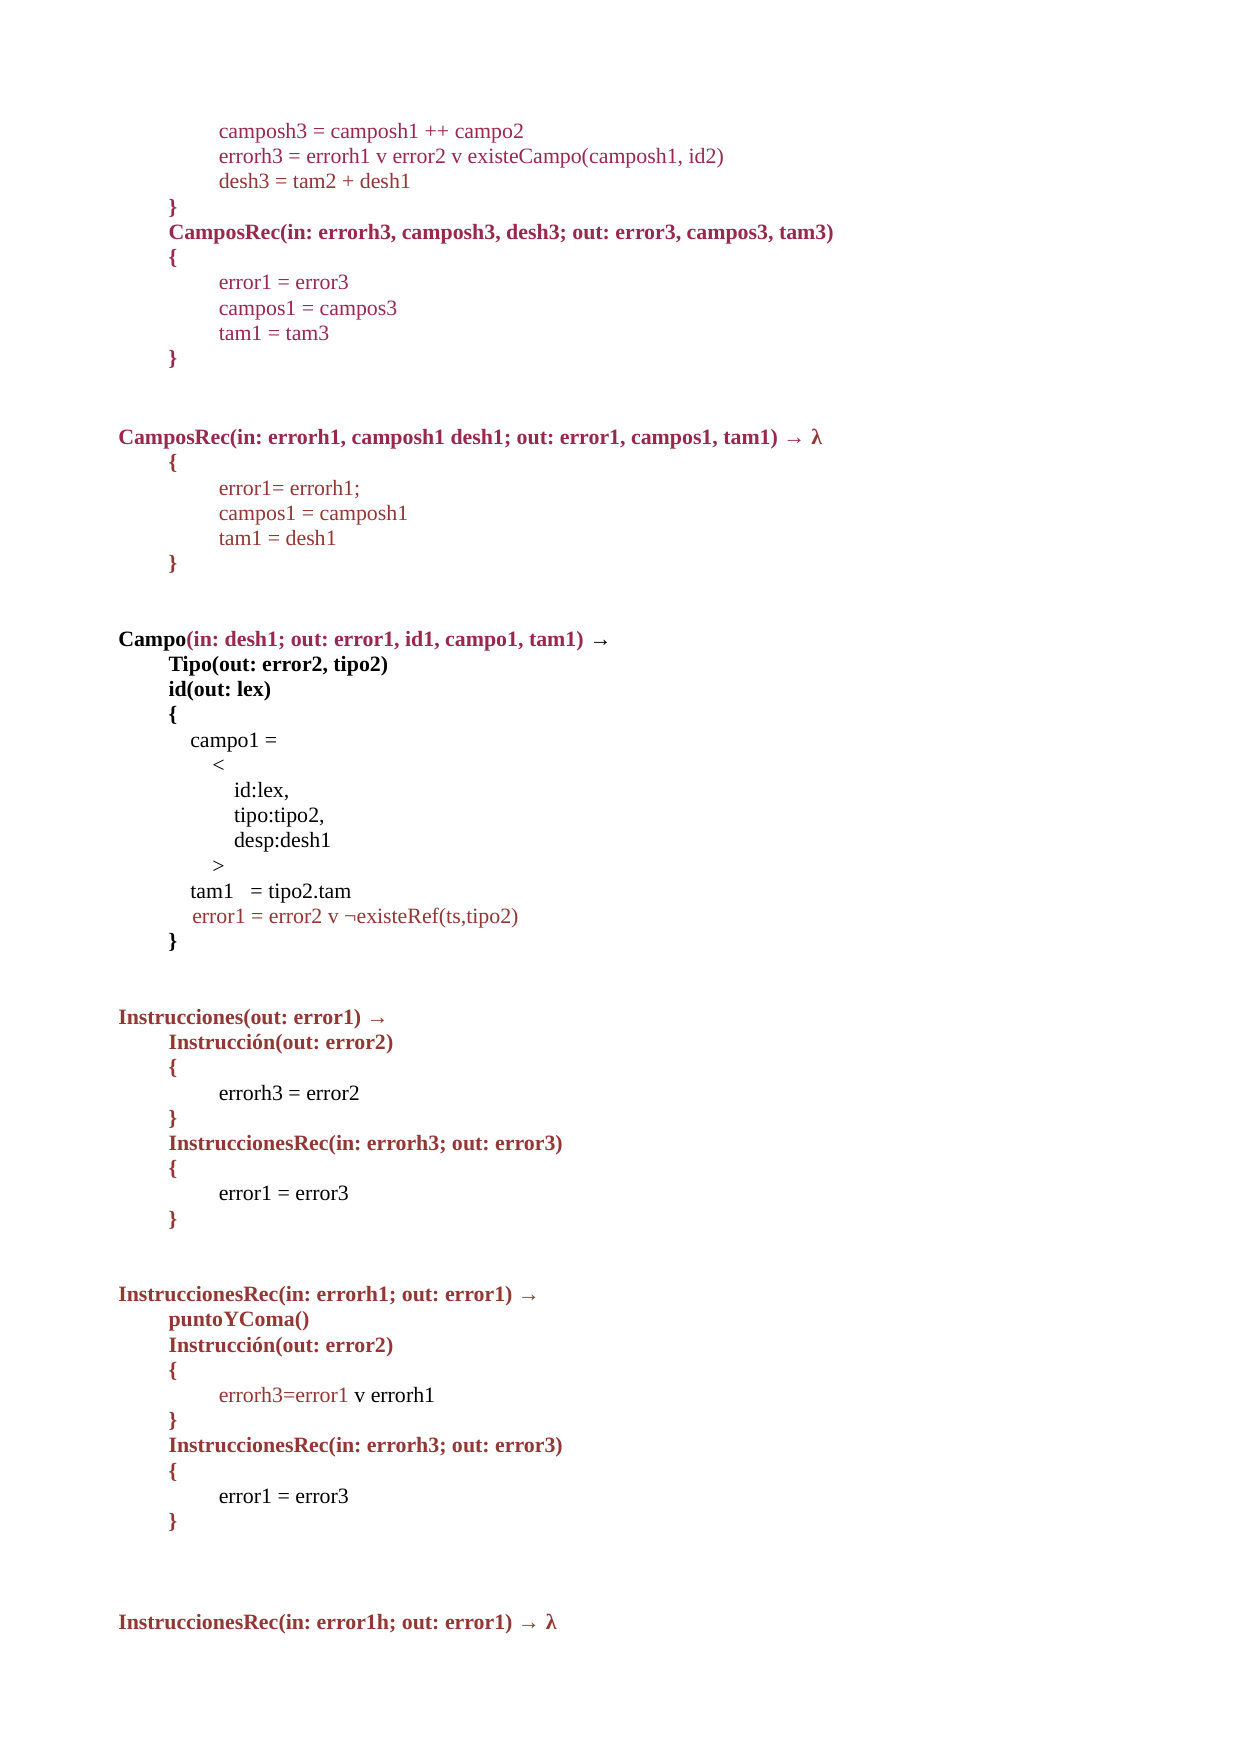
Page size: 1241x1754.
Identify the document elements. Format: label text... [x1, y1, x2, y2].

text { [168, 449, 1122, 474]
text { [168, 1155, 1122, 1180]
text Instrucciones(out: error1) → [118, 1004, 1122, 1029]
text Tipo(out: error2, tipo2) [168, 651, 1122, 676]
text } [168, 550, 1122, 575]
text } [168, 1508, 1122, 1533]
text { [168, 701, 1122, 727]
text error1 = error3 [168, 1180, 1122, 1206]
text CamposRec(in: errorh1, camposh1 desh1; out: error1, campos1, tam1) → λ [118, 424, 1122, 449]
text camposh3 = camposh1 ++ campo2 [168, 118, 1122, 143]
text { [168, 244, 1122, 269]
text id:lex, [168, 777, 1122, 802]
text InstruccionesRec(in: errorh1; out: error1) → [118, 1281, 1122, 1306]
text error1 = error3 [168, 269, 1122, 294]
text desp:desh1 [168, 827, 1122, 853]
text desh3 = tam2 + desh1 [168, 168, 1122, 194]
text { [168, 1054, 1122, 1079]
text Instrucción(out: error2) [168, 1029, 1122, 1054]
text campos1 = camposh1 [168, 500, 1122, 525]
text } [168, 928, 1122, 953]
text error1 = error2 v ¬existeRef(ts,tipo2) [192, 903, 1122, 928]
text Campo(in: desh1; out: error1, id1, campo1, tam1) → [118, 626, 1122, 651]
text errorh3 = errorh1 v error2 v existeCampo(camposh1, id2) [168, 143, 1122, 168]
text errorh3=error1 v errorh1 [168, 1382, 1122, 1407]
text puntoYComa() [118, 1306, 1122, 1332]
text CamposRec(in: errorh3, camposh3, desh3; out: error3, campos3, tam3) [168, 219, 1122, 244]
text < [168, 752, 1122, 777]
text InstruccionesRec(in: error1h; out: error1) → λ [118, 1609, 1122, 1634]
text > [168, 853, 1122, 878]
text error1 = error3 [168, 1483, 1122, 1508]
text id(out: lex) [118, 676, 1122, 701]
text campos1 = campos3 [168, 294, 1122, 320]
text } [168, 1407, 1122, 1432]
text errorh3 = error2 [168, 1079, 1122, 1105]
text tipo:tipo2, [168, 802, 1122, 827]
text tam1 = desh1 [168, 525, 1122, 550]
text } [168, 345, 1122, 370]
text campo1 = [168, 727, 1122, 752]
text InstruccionesRec(in: errorh3; out: error3) [168, 1432, 1122, 1458]
text } [168, 1206, 1122, 1231]
text tam1 = tam3 [168, 320, 1122, 345]
text } [168, 194, 1122, 219]
text error1= errorh1; [168, 474, 1122, 500]
text { [168, 1458, 1122, 1483]
text tam1 = tipo2.tam [168, 878, 1122, 903]
text { [168, 1357, 1122, 1382]
text Instrucción(out: error2) [168, 1332, 1122, 1357]
text InstruccionesRec(in: errorh3; out: error3) [168, 1130, 1122, 1155]
text } [168, 1105, 1122, 1130]
